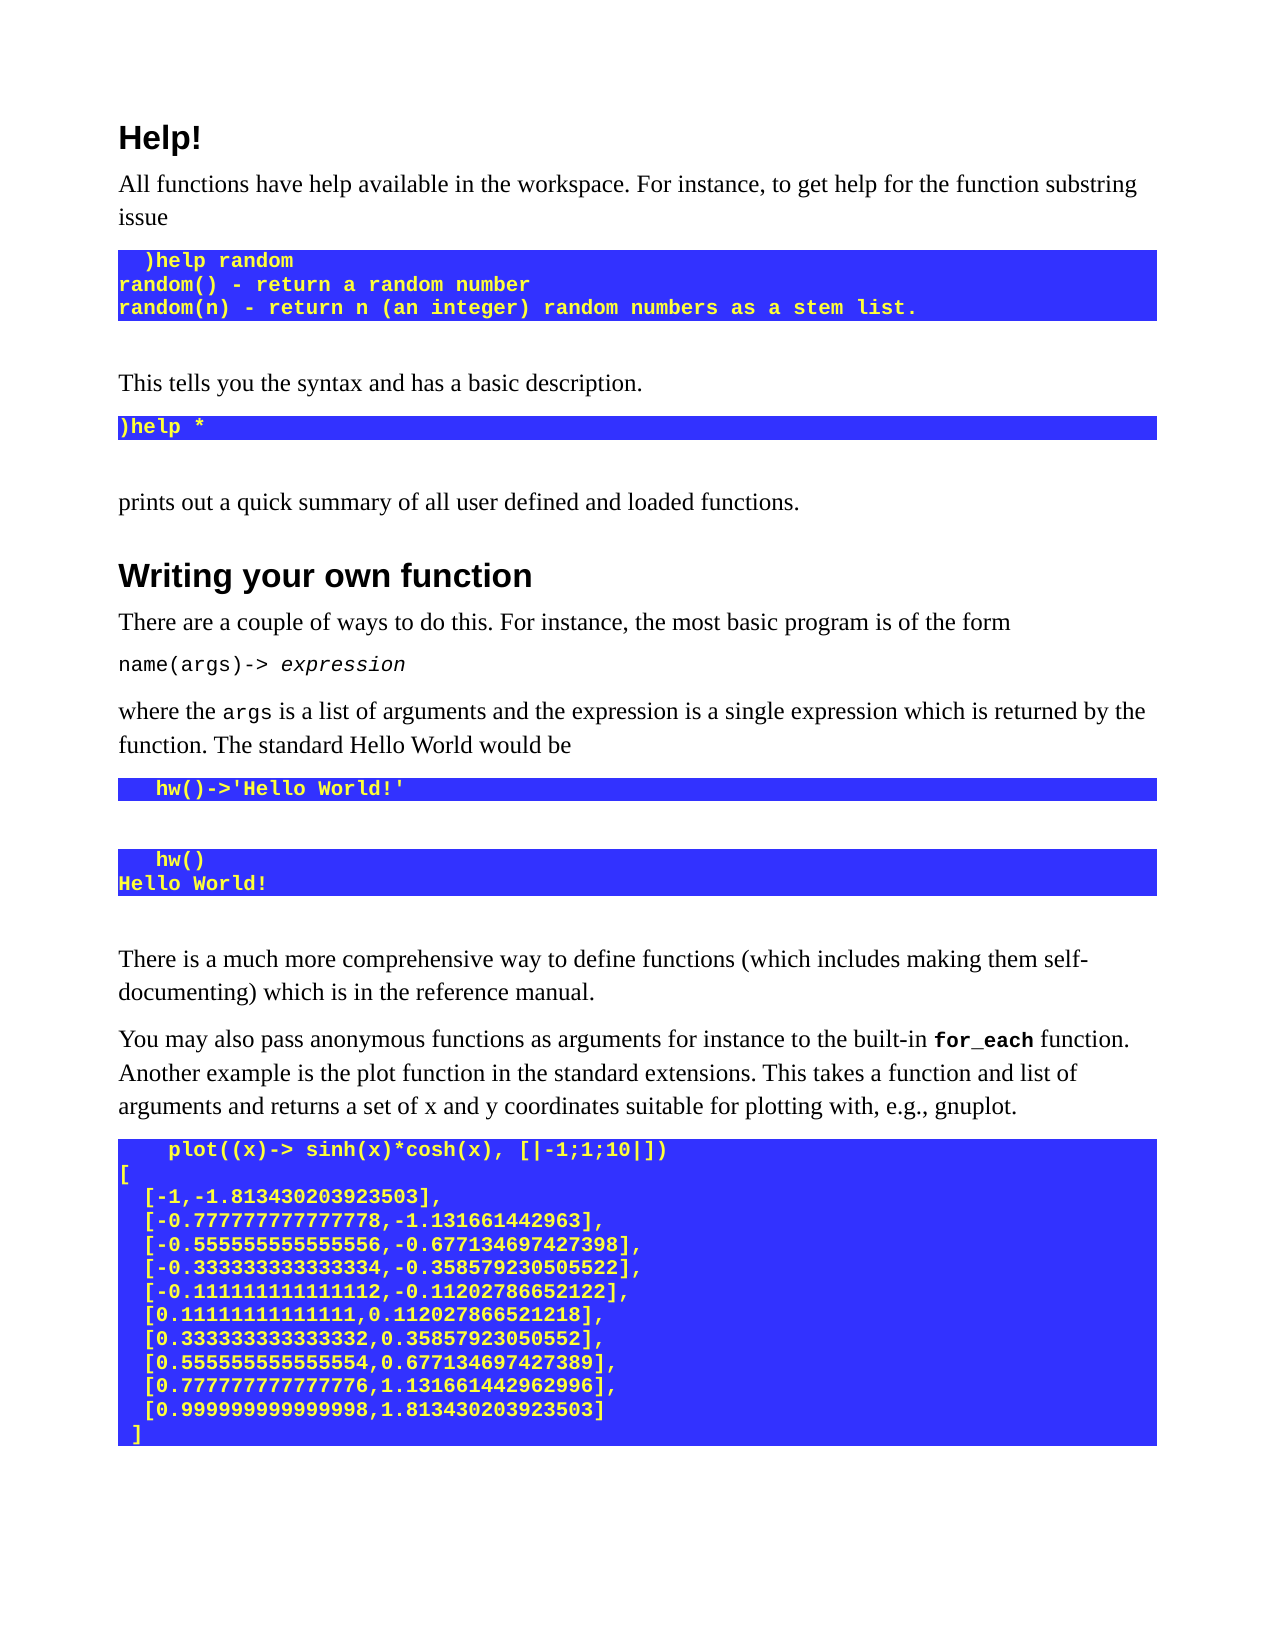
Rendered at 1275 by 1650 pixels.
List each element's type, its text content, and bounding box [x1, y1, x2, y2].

text ] [118, 1423, 1157, 1446]
text There are a couple of ways to do this. For instance, the most basic program is of the form [118, 607, 1157, 636]
text [ [118, 1163, 1157, 1186]
text Hello World! [118, 873, 1157, 896]
text [-0.111111111111112,-0.11202786652122], [118, 1281, 1157, 1304]
text [0.555555555555554,0.677134697427389], [118, 1352, 1157, 1375]
text [-0.777777777777778,-1.131661442963], [118, 1210, 1157, 1233]
subtitle Writing your own function [118, 556, 1157, 594]
text You may also pass anonymous functions as arguments for instance to the built-in for_each function. Another example is the plot function in the standard extensions. This takes a function and list of arguments and returns a set of x and y coordinates suitable for plotting with, e.g., gnuplot. [118, 1024, 1157, 1120]
text This tells you the syntax and has a basic description. [118, 368, 1157, 397]
text prints out a quick summary of all user defined and loaded functions. [118, 487, 1157, 516]
text [0.11111111111111,0.112027866521218], [118, 1304, 1157, 1328]
text All functions have help available in the workspace. For instance, to get help for the function substring issue [118, 169, 1157, 231]
text name(args)-> expression [118, 654, 1157, 678]
text hw()->'Hello World!' [118, 778, 1157, 801]
subtitle Help! [118, 118, 1157, 157]
text There is a much more comprehensive way to define functions (which includes making them self-documenting) which is in the reference manual. [118, 944, 1157, 1006]
text hw() [118, 849, 1157, 873]
text [-0.333333333333334,-0.358579230505522], [118, 1257, 1157, 1281]
text random(n) - return n (an integer) random numbers as a stem list. [118, 297, 1157, 321]
text [-0.555555555555556,-0.677134697427398], [118, 1233, 1157, 1257]
text )help random [118, 250, 1157, 273]
text [0.777777777777776,1.131661442962996], [118, 1375, 1157, 1399]
text )help * [118, 416, 1157, 440]
text [0.333333333333332,0.35857923050552], [118, 1328, 1157, 1352]
text random() - return a random number [118, 273, 1157, 297]
text plot((x)-> sinh(x)*cosh(x), [|-1;1;10|]) [118, 1139, 1157, 1163]
text [0.999999999999998,1.813430203923503] [118, 1399, 1157, 1423]
text [-1,-1.813430203923503], [118, 1186, 1157, 1210]
text where the args is a list of arguments and the expression is a single expression which is returned by the function. The standard Hello World would be [118, 696, 1157, 759]
